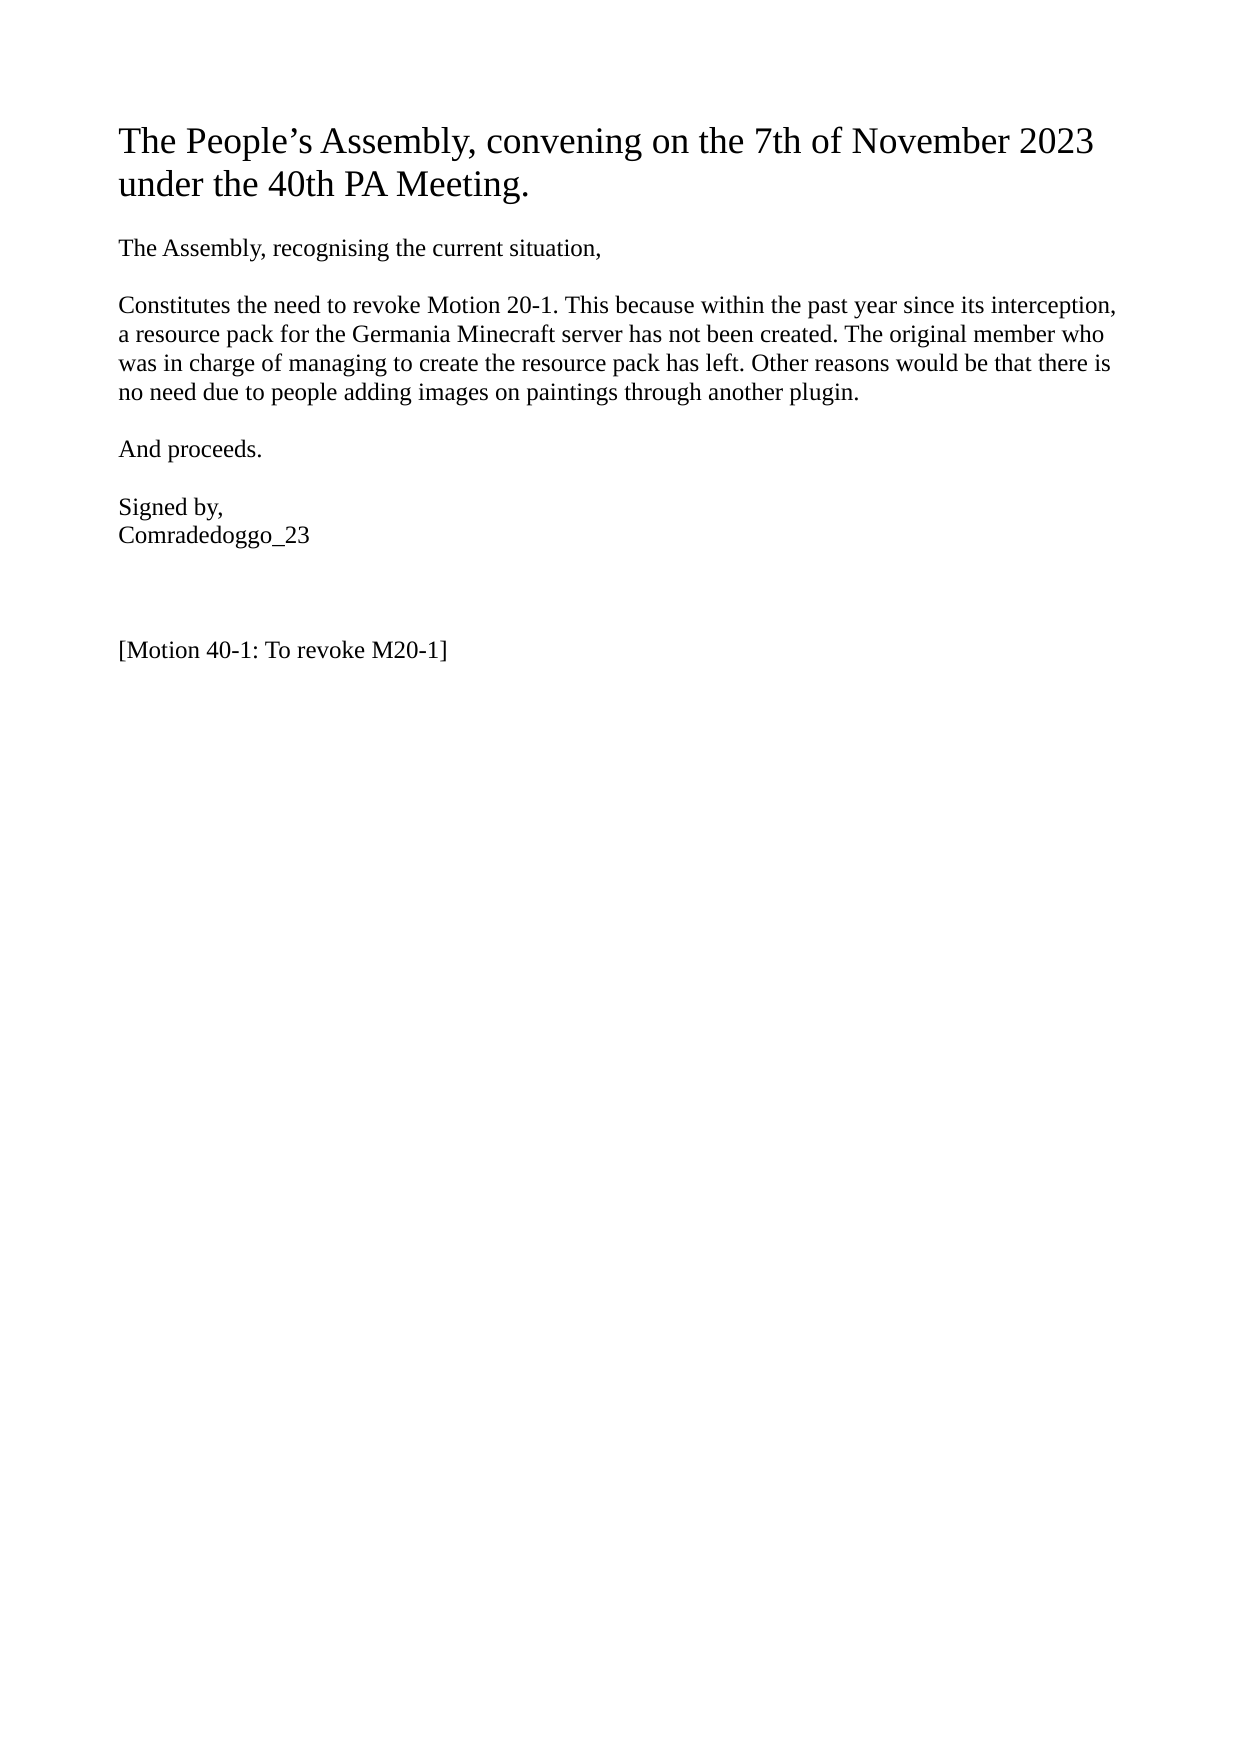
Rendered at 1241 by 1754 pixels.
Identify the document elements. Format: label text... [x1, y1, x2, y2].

text The Assembly, recognising the current situation, [118, 233, 1122, 262]
text Signed by, [118, 492, 1122, 521]
text Comradedoggo_23 [118, 521, 1122, 549]
text Constitutes the need to revoke Motion 20-1. This because within the past year since its interception, a resource pack for the Germania Minecraft server has not been created. The original member who was in charge of managing to create the resource pack has left. Other reasons would be that there is no need due to people adding images on paintings through another plugin. [118, 291, 1122, 406]
text The People’s Assembly, convening on the 7th of November 2023 under the 40th PA Meeting. [118, 118, 1122, 204]
text And proceeds. [118, 434, 1122, 463]
text [Motion 40-1: To revoke M20-1] [118, 636, 1122, 664]
